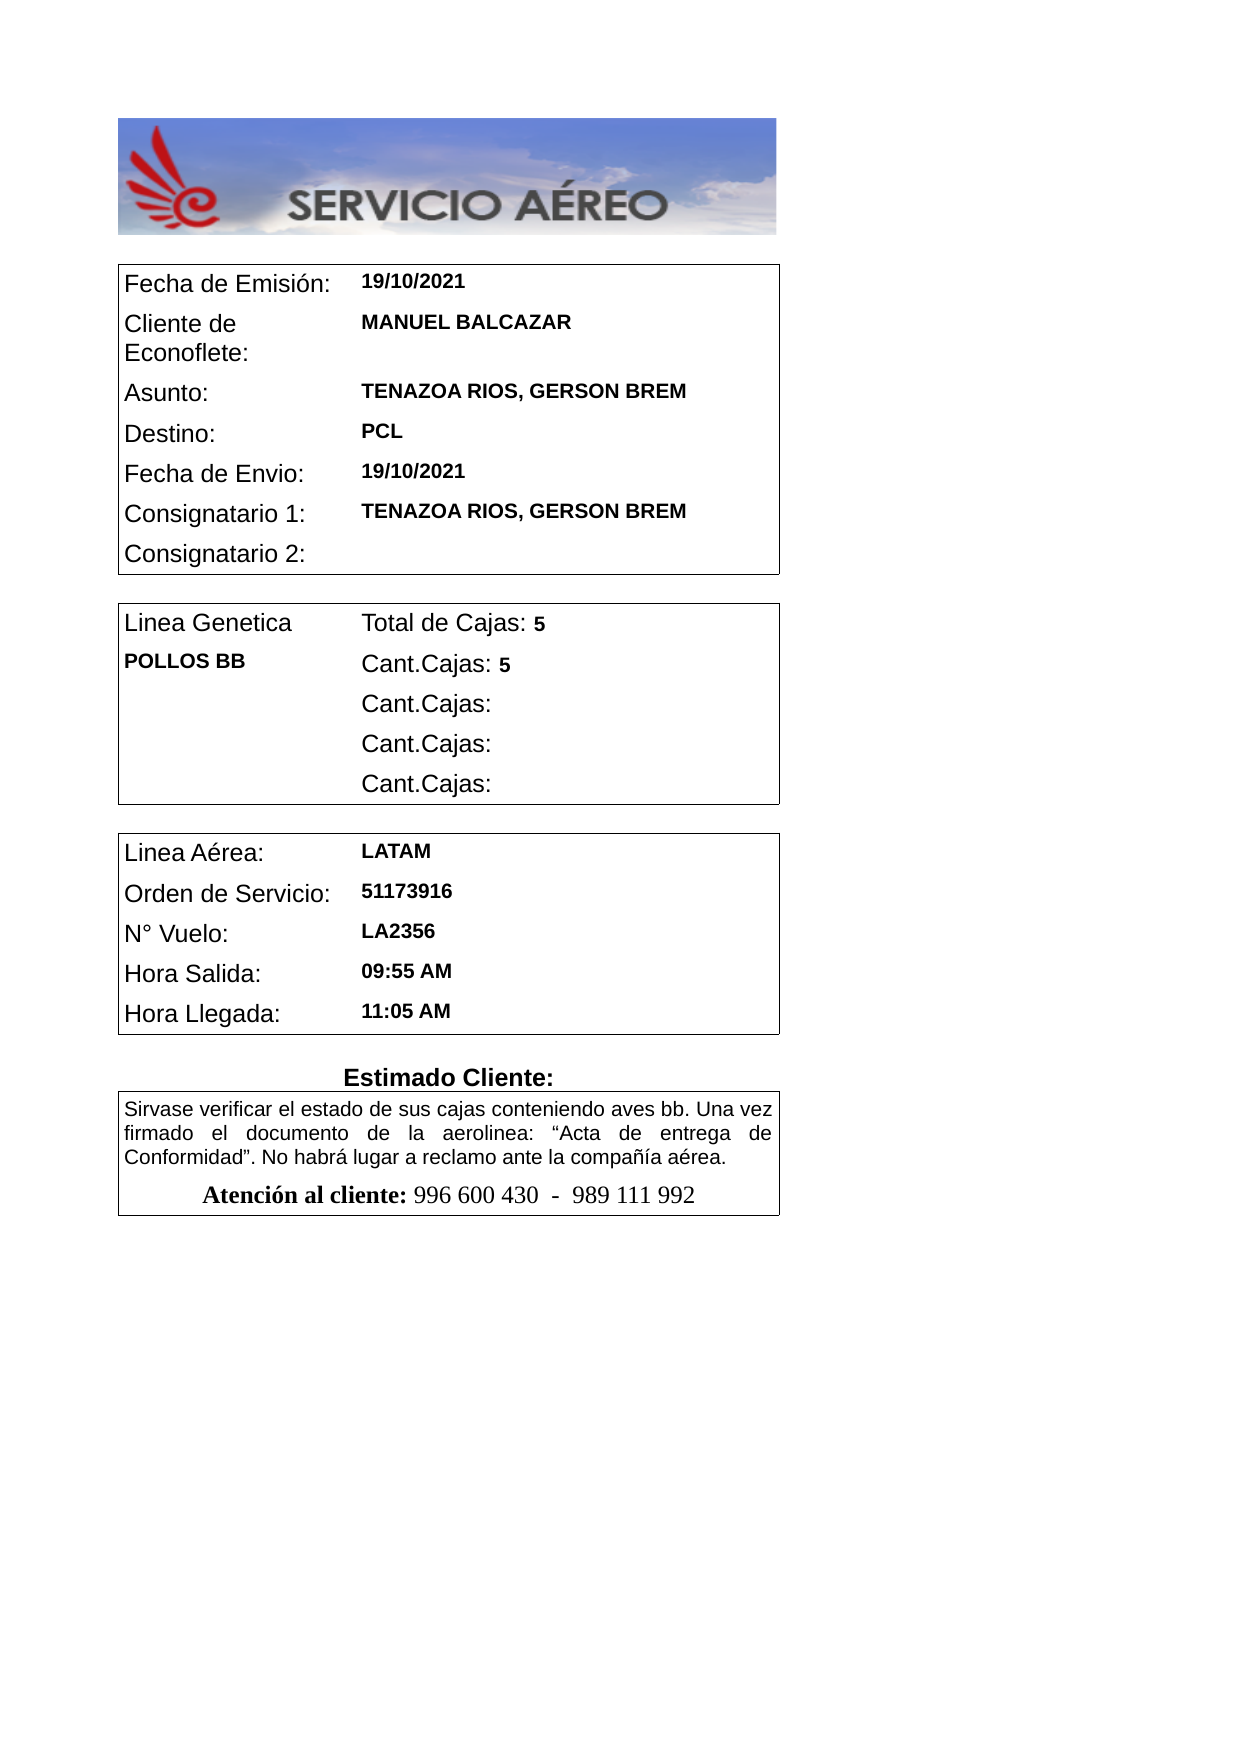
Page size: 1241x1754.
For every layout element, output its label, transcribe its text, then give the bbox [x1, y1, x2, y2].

table_cell TENAZOA RIOS, GERSON BREM [356, 493, 779, 533]
table_cell Hora Llegada: [119, 994, 356, 1034]
table_cell N° Vuelo: [119, 913, 356, 953]
table_cell Linea Aérea: [119, 834, 356, 873]
table_cell [118, 805, 356, 833]
table_cell 51173916 [356, 873, 779, 913]
table_cell LATAM [356, 834, 779, 873]
table_cell [356, 805, 779, 833]
table_cell Estimado Cliente: [118, 1035, 779, 1091]
table_cell Cant.Cajas: [356, 723, 779, 763]
picture [118, 118, 777, 235]
table_header Fecha de Emisión: [119, 265, 356, 304]
table_cell [118, 575, 356, 603]
table_cell [119, 683, 356, 723]
table_cell POLLOS BB [119, 643, 356, 683]
table_cell LA2356 [356, 913, 779, 953]
table_cell Cant.Cajas: [356, 764, 779, 804]
table_cell Destino: [119, 413, 356, 453]
table_header 19/10/2021 [356, 265, 779, 304]
table_cell 11:05 AM [356, 994, 779, 1034]
table_cell TENAZOA RIOS, GERSON BREM [356, 373, 779, 413]
table_cell Consignatario 1: [119, 493, 356, 533]
table_cell Atención al cliente: 996 600 430 - 989 111 992 [119, 1175, 779, 1215]
table_cell [119, 723, 356, 763]
table_cell Consignatario 2: [119, 534, 356, 574]
table_cell Total de Cajas: 5 [356, 604, 779, 643]
table_cell Hora Salida: [119, 953, 356, 993]
table_cell Orden de Servicio: [119, 873, 356, 913]
table_cell Asunto: [119, 373, 356, 413]
table_cell 19/10/2021 [356, 453, 779, 493]
table_cell Cant.Cajas: [356, 683, 779, 723]
table_cell 09:55 AM [356, 953, 779, 993]
table_cell Cliente de Econoflete: [119, 304, 356, 373]
table_cell [356, 575, 779, 603]
table_cell MANUEL BALCAZAR [356, 304, 779, 373]
table_cell Cant.Cajas: 5 [356, 643, 779, 683]
table_cell [119, 764, 356, 804]
table_cell Sirvase verificar el estado de sus cajas conteniendo aves bb. Una vez firmado el documento de la aerolinea: “Acta de entrega de Conformidad”. No habrá lugar a reclamo ante la compañía aérea. [119, 1092, 779, 1175]
table_cell Linea Genetica [119, 604, 356, 643]
table_cell Fecha de Envio: [119, 453, 356, 493]
table_cell [356, 534, 779, 574]
table_cell PCL [356, 413, 779, 453]
